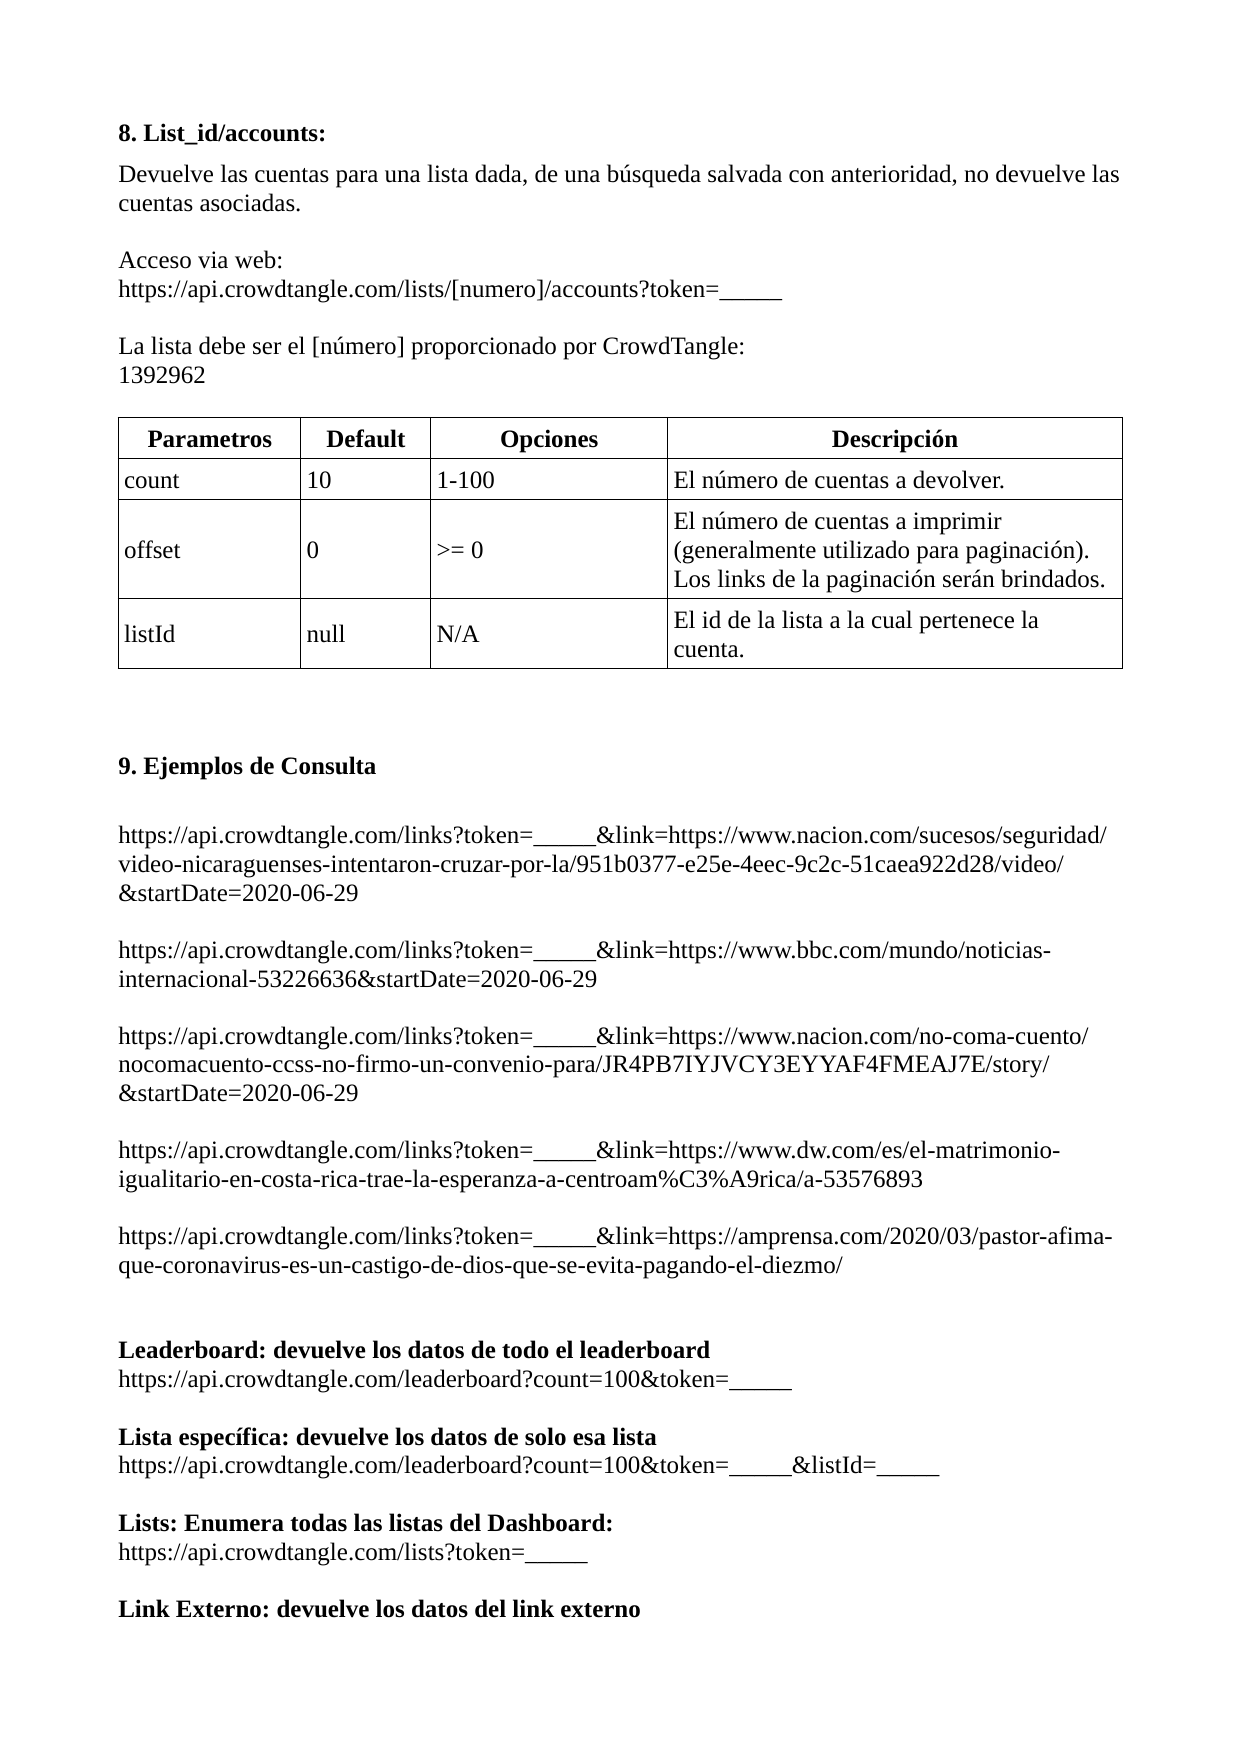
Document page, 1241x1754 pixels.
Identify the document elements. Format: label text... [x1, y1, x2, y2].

table_cell null [301, 599, 430, 668]
text Lists: Enumera todas las listas del Dashboard: [118, 1508, 1122, 1537]
table_cell 1-100 [431, 459, 667, 499]
table_header Opciones [431, 418, 667, 458]
text 1392962 [118, 360, 1122, 388]
text Lista específica: devuelve los datos de solo esa lista [118, 1422, 1122, 1450]
text https://api.crowdtangle.com/lists/[numero]/accounts?token=_____ [118, 274, 1122, 303]
table_cell N/A [431, 599, 667, 668]
text https://api.crowdtangle.com/leaderboard?count=100&token=_____ [118, 1364, 1122, 1393]
table_cell El id de la lista a la cual pertenece la cuenta. [668, 599, 1122, 668]
table_header Parametros [119, 418, 300, 458]
table_header Descripción [668, 418, 1122, 458]
subtitle 8. List_id/accounts: [118, 118, 1122, 147]
text https://api.crowdtangle.com/links?token=_____&link=https://www.bbc.com/mundo/noticias-internacional-53226636&startDate=2020-06-29 [118, 935, 1122, 992]
text Leaderboard: devuelve los datos de todo el leaderboard [118, 1335, 1122, 1364]
text Devuelve las cuentas para una lista dada, de una búsqueda salvada con anterioridad, no devuelve las cuentas asociadas. [118, 159, 1122, 217]
text Acceso via web: [118, 245, 1122, 274]
text https://api.crowdtangle.com/links?token=_____&link=https://www.nacion.com/no-coma-cuento/nocomacuento-ccss-no-firmo-un-convenio-para/JR4PB7IYJVCY3EYYAF4FMEAJ7E/story/&startDate=2020-06-29 [118, 1021, 1122, 1107]
table_cell 0 [301, 500, 430, 598]
table_header Default [301, 418, 430, 458]
table_cell El número de cuentas a imprimir (generalmente utilizado para paginación). Los links de la paginación serán brindados. [668, 500, 1122, 598]
table_cell >= 0 [431, 500, 667, 598]
table_cell 10 [301, 459, 430, 499]
text https://api.crowdtangle.com/leaderboard?count=100&token=_____&listId=_____ [118, 1450, 1122, 1479]
text https://api.crowdtangle.com/lists?token=_____ [118, 1537, 1122, 1565]
table_cell El número de cuentas a devolver. [668, 459, 1122, 499]
text La lista debe ser el [número] proporcionado por CrowdTangle: [118, 331, 1122, 360]
subtitle 9. Ejemplos de Consulta [118, 751, 1122, 779]
table_cell offset [119, 500, 300, 598]
text https://api.crowdtangle.com/links?token=_____&link=https://amprensa.com/2020/03/pastor-afima-que-coronavirus-es-un-castigo-de-dios-que-se-evita-pagando-el-diezmo/ [118, 1221, 1122, 1279]
text Link Externo: devuelve los datos del link externo [118, 1594, 1122, 1623]
text https://api.crowdtangle.com/links?token=_____&link=https://www.dw.com/es/el-matrimonio-igualitario-en-costa-rica-trae-la-esperanza-a-centroam%C3%A9rica/a-53576893 [118, 1135, 1122, 1193]
text https://api.crowdtangle.com/links?token=_____&link=https://www.nacion.com/sucesos/seguridad/video-nicaraguenses-intentaron-cruzar-por-la/951b0377-e25e-4eec-9c2c-51caea922d28/video/&startDate=2020-06-29 [118, 820, 1122, 907]
table_cell listId [119, 599, 300, 668]
table_cell count [119, 459, 300, 499]
